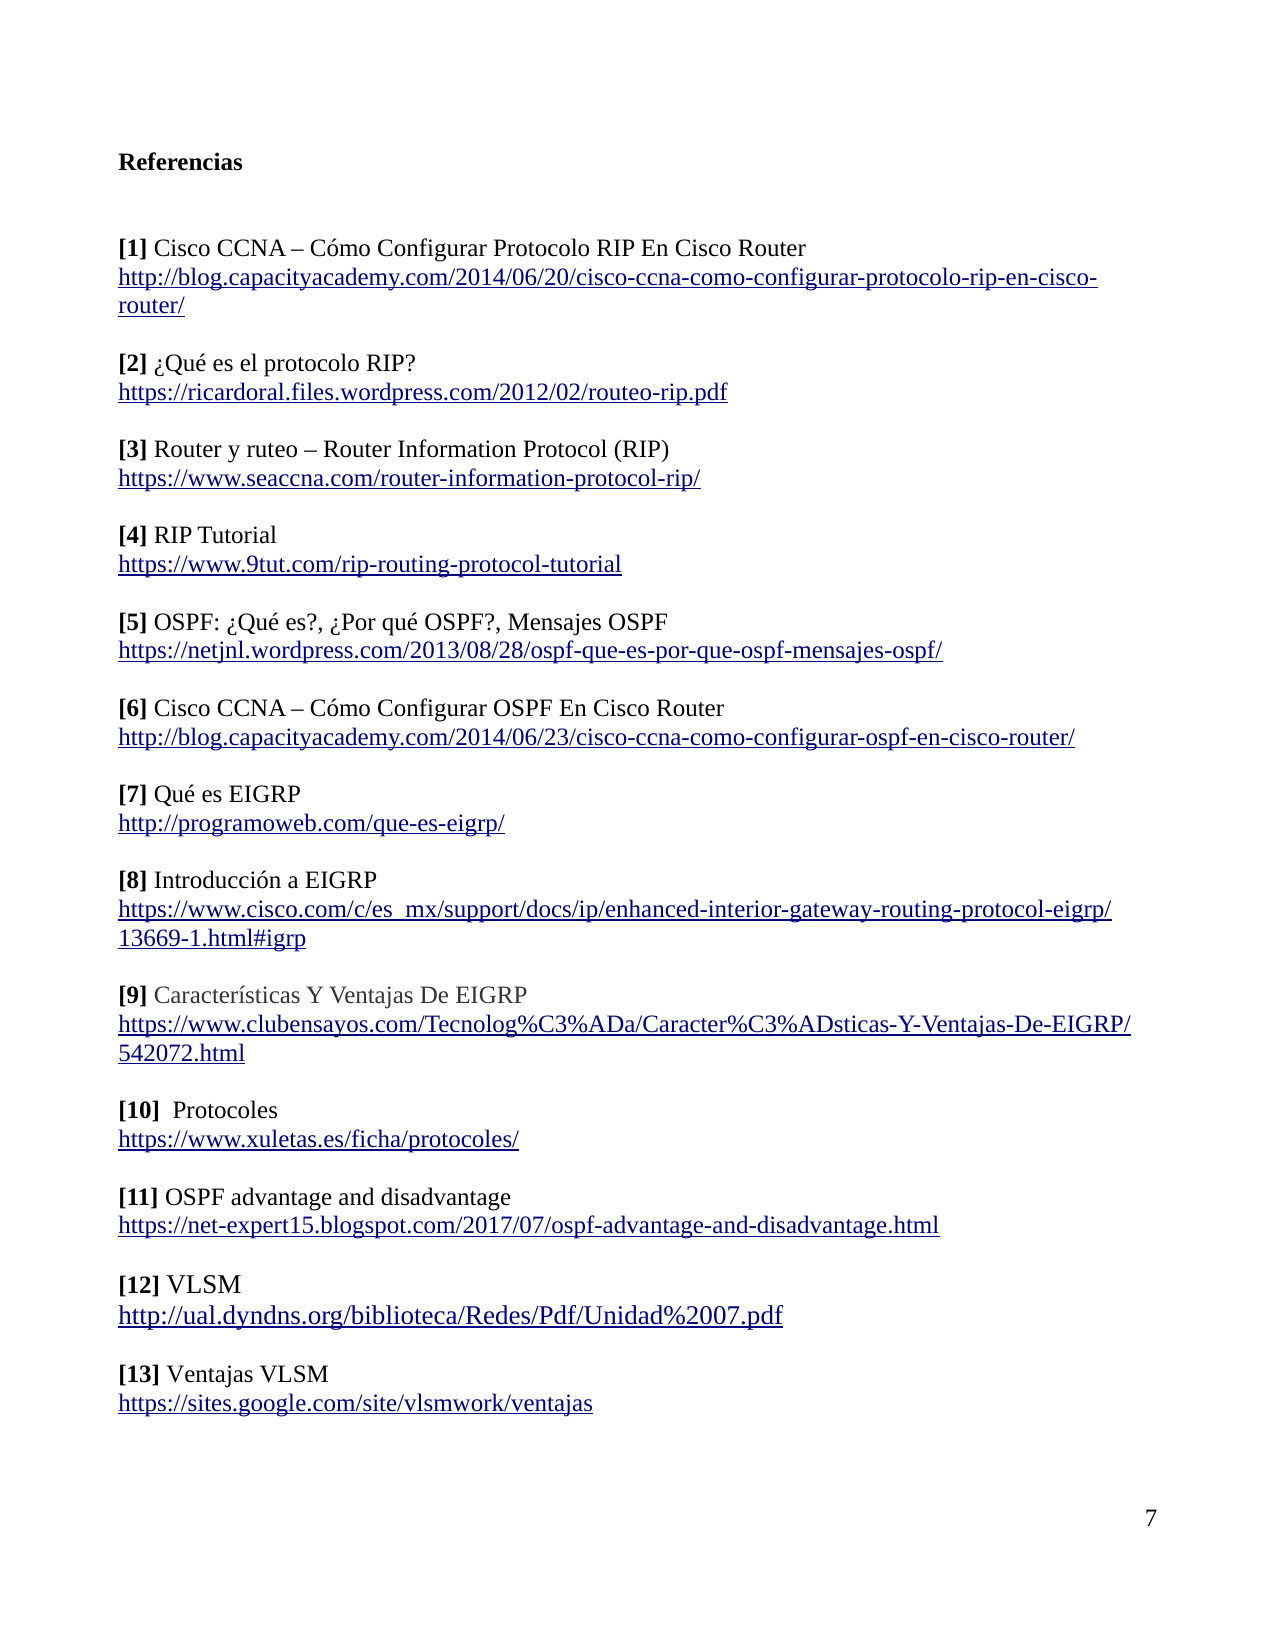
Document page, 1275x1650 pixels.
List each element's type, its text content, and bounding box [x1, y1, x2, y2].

text [4] RIP Tutorial [118, 521, 1157, 549]
text http://programoweb.com/que-es-eigrp/ [118, 808, 1157, 837]
text [9] Características Y Ventajas De EIGRP [118, 981, 1157, 1009]
text [11] OSPF advantage and disadvantage [118, 1182, 1157, 1211]
text https://ricardoral.files.wordpress.com/2012/02/routeo-rip.pdf [118, 377, 1157, 406]
text https://www.clubensayos.com/Tecnolog%C3%ADa/Caracter%C3%ADsticas-Y-Ventajas-De-EIGRP/542072.html [118, 1009, 1157, 1067]
text https://www.9tut.com/rip-routing-protocol-tutorial [118, 549, 1157, 578]
text https://sites.google.com/site/vlsmwork/ventajas [118, 1388, 1157, 1417]
text https://www.xuletas.es/ficha/protocoles/ [118, 1124, 1157, 1153]
text https://net-expert15.blogspot.com/2017/07/ospf-advantage-and-disadvantage.html [118, 1211, 1157, 1239]
text https://www.seaccna.com/router-information-protocol-rip/ [118, 463, 1157, 492]
text http://blog.capacityacademy.com/2014/06/20/cisco-ccna-como-configurar-protocolo-rip-en-cisco-router/ [118, 262, 1157, 319]
text [6] Cisco CCNA – Cómo Configurar OSPF En Cisco Router [118, 693, 1157, 722]
text http://blog.capacityacademy.com/2014/06/23/cisco-ccna-como-configurar-ospf-en-cisco-router/ [118, 722, 1157, 751]
text [12] VLSM [118, 1268, 1157, 1299]
text [1] Cisco CCNA – Cómo Configurar Protocolo RIP En Cisco Router [118, 233, 1157, 262]
text https://netjnl.wordpress.com/2013/08/28/ospf-que-es-por-que-ospf-mensajes-ospf/ [118, 636, 1157, 664]
text [13] Ventajas VLSM [118, 1359, 1157, 1388]
text [8] Introducción a EIGRP [118, 866, 1157, 894]
text https://www.cisco.com/c/es_mx/support/docs/ip/enhanced-interior-gateway-routing-protocol-eigrp/13669-1.html#igrp [118, 894, 1157, 952]
text [2] ¿Qué es el protocolo RIP? [118, 348, 1157, 377]
text [3] Router y ruteo – Router Information Protocol (RIP) [118, 434, 1157, 463]
text [10] Protocoles [118, 1096, 1157, 1124]
text [5] OSPF: ¿Qué es?, ¿Por qué OSPF?, Mensajes OSPF [118, 607, 1157, 636]
text Referencias [118, 147, 1157, 176]
text [7] Qué es EIGRP [118, 779, 1157, 808]
text http://ual.dyndns.org/biblioteca/Redes/Pdf/Unidad%2007.pdf [118, 1299, 1157, 1330]
